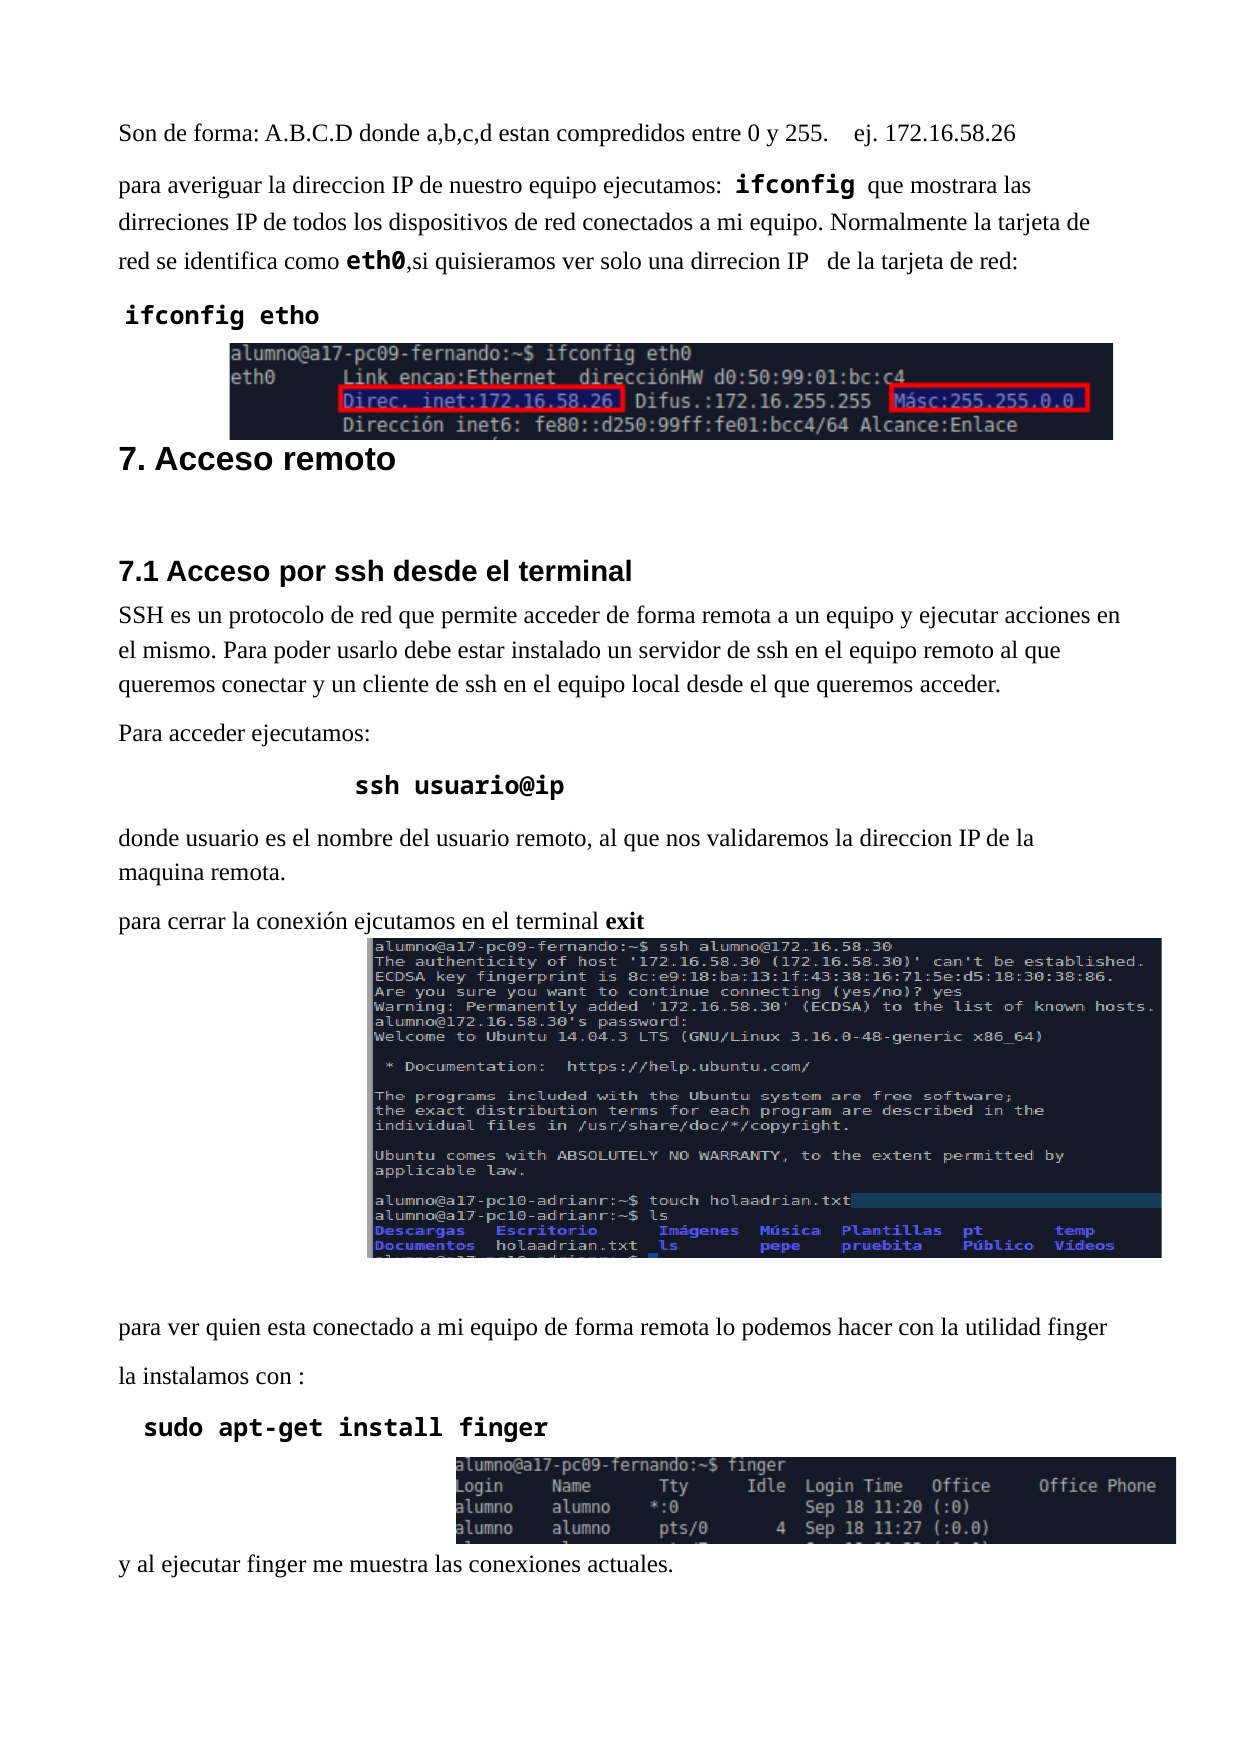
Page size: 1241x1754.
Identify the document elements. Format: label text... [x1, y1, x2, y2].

text para cerrar la conexión ejcutamos en el terminal exit [118, 906, 1122, 935]
text la instalamos con : [118, 1361, 1122, 1390]
text y al ejecutar finger me muestra las conexiones actuales. [118, 1466, 1122, 1578]
text Para acceder ejecutamos: [118, 718, 1122, 747]
subtitle 7.1 Acceso por ssh desde el terminal [118, 554, 1122, 588]
text sudo apt-get install finger [118, 1410, 1122, 1444]
text donde usuario es el nombre del usuario remoto, al que nos validaremos la direccion IP de la maquina remota. [118, 823, 1122, 886]
picture [229, 343, 1114, 440]
text Son de forma: A.B.C.D donde a,b,c,d estan compredidos entre 0 y 255. ej. 172.16.58.26 [118, 118, 1122, 147]
text SSH es un protocolo de red que permite acceder de forma remota a un equipo y ejecutar acciones en el mismo. Para poder usarlo debe estar instalado un servidor de ssh en el equipo remoto al que queremos conectar y un cliente de ssh en el equipo local desde el que queremos acceder. [118, 600, 1122, 698]
text ssh usuario@ip [118, 767, 1122, 801]
subtitle 7. Acceso remoto [118, 374, 1122, 478]
text ifconfig etho [118, 298, 1122, 332]
text para ver quien esta conectado a mi equipo de forma remota lo podemos hacer con la utilidad finger [118, 1312, 1122, 1341]
picture [456, 1457, 1177, 1544]
text para averiguar la direccion IP de nuestro equipo ejecutamos: ifconfig que mostrara las dirreciones IP de todos los dispositivos de red conectados a mi equipo. Normalmente la tarjeta de red se identifica como eth0,si quisieramos ver solo una dirrecion IP de la tarjeta de red: [118, 167, 1122, 277]
picture [367, 938, 1162, 1258]
